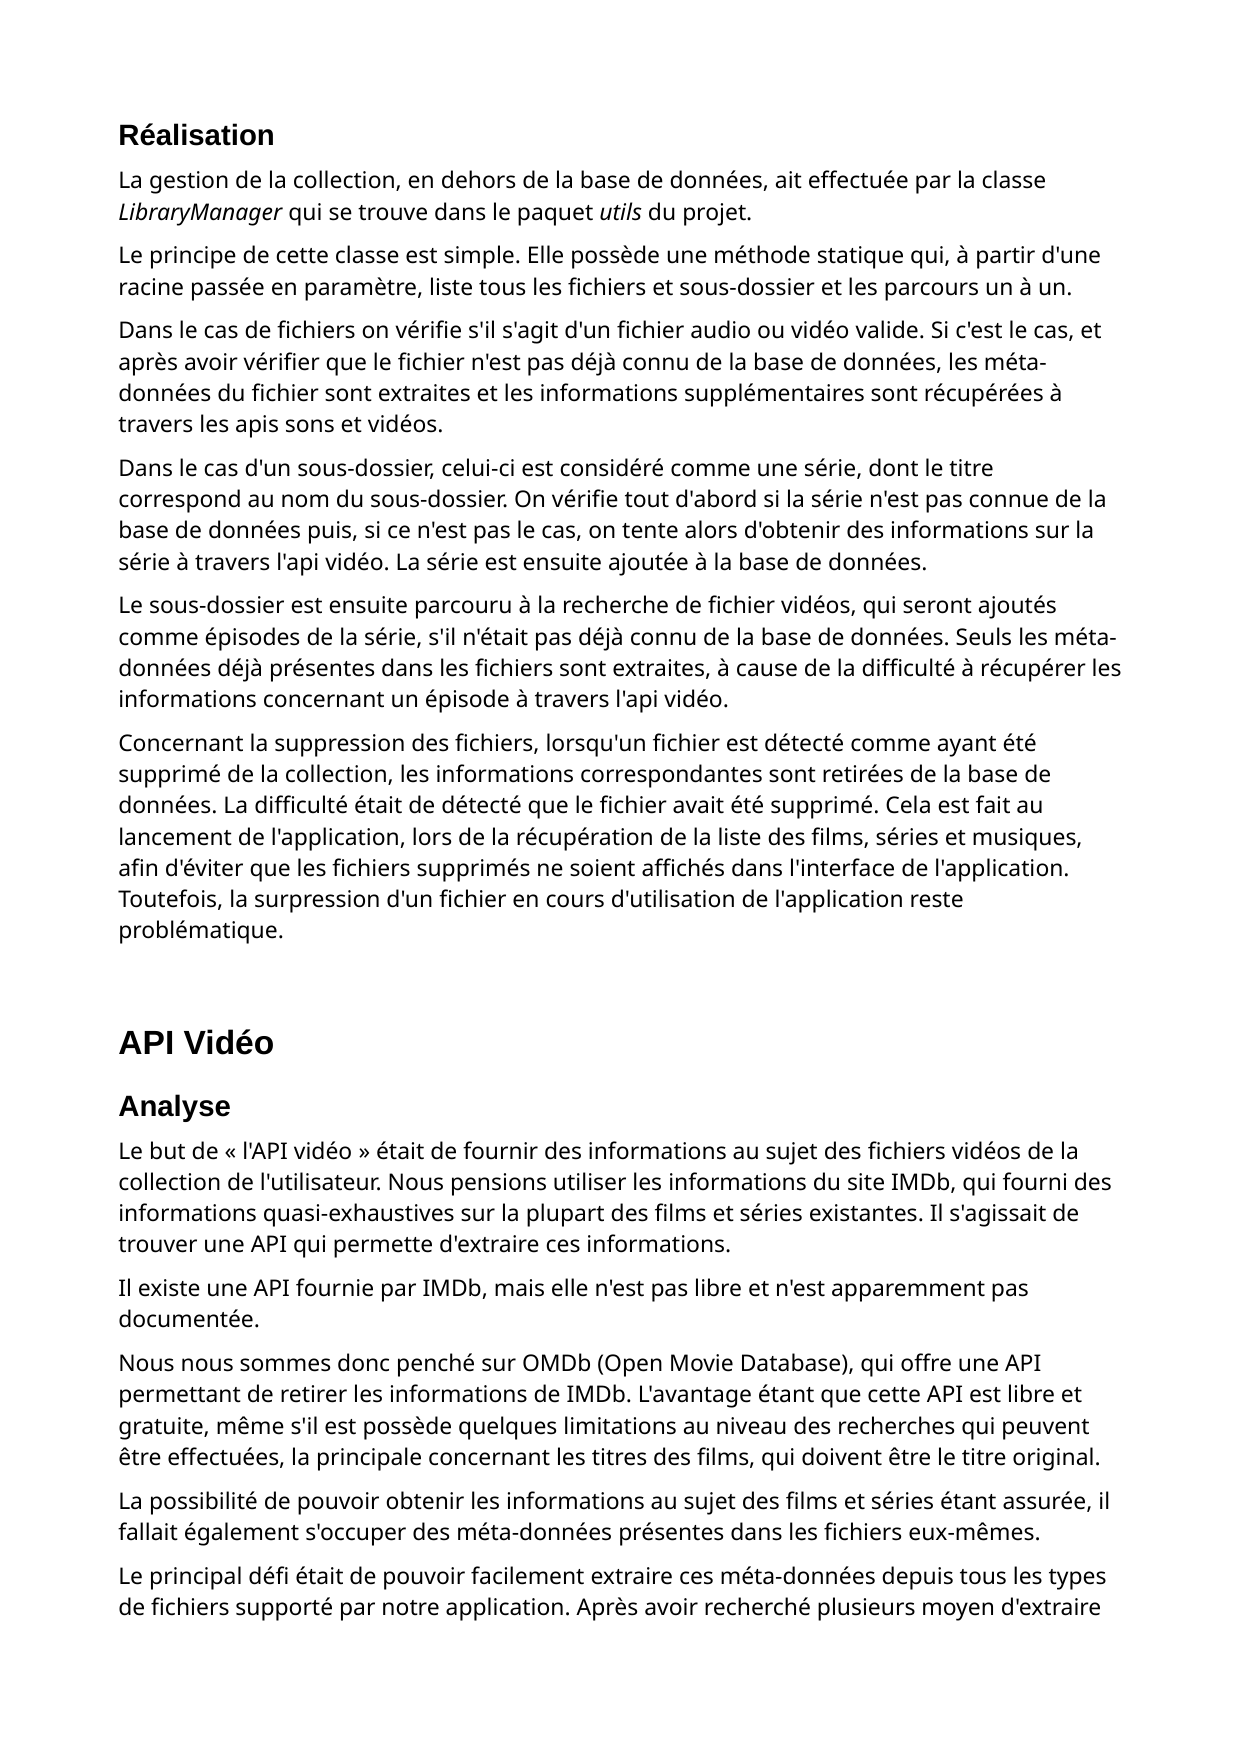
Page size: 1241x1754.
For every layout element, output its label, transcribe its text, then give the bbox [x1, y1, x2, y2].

text Le sous-dossier est ensuite parcouru à la recherche de fichier vidéos, qui seront ajoutés comme épisodes de la série, s'il n'était pas déjà connu de la base de données. Seuls les méta-données déjà présentes dans les fichiers sont extraites, à cause de la difficulté à récupérer les informations concernant un épisode à travers l'api vidéo. [118, 589, 1122, 714]
text Le but de « l'API vidéo » était de fournir des informations au sujet des fichiers vidéos de la collection de l'utilisateur. Nous pensions utiliser les informations du site IMDb, qui fourni des informations quasi-exhaustives sur la plupart des films et séries existantes. Il s'agissait de trouver une API qui permette d'extraire ces informations. [118, 1135, 1122, 1260]
text La gestion de la collection, en dehors de la base de données, ait effectuée par la classe LibraryManager qui se trouve dans le paquet utils du projet. [118, 164, 1122, 227]
subtitle API Vidéo [118, 1023, 1122, 1061]
text Le principal défi était de pouvoir facilement extraire ces méta-données depuis tous les types de fichiers supporté par notre application. Après avoir recherché plusieurs moyen d'extraire [118, 1560, 1122, 1622]
text Il existe une API fournie par IMDb, mais elle n'est pas libre et n'est apparemment pas documentée. [118, 1272, 1122, 1335]
text Dans le cas d'un sous-dossier, celui-ci est considéré comme une série, dont le titre correspond au nom du sous-dossier. On vérifie tout d'abord si la série n'est pas connue de la base de données puis, si ce n'est pas le cas, on tente alors d'obtenir des informations sur la série à travers l'api vidéo. La série est ensuite ajoutée à la base de données. [118, 452, 1122, 577]
text La possibilité de pouvoir obtenir les informations au sujet des films et séries étant assurée, il fallait également s'occuper des méta-données présentes dans les fichiers eux-mêmes. [118, 1485, 1122, 1547]
text Nous nous sommes donc penché sur OMDb (Open Movie Database), qui offre une API permettant de retirer les informations de IMDb. L'avantage étant que cette API est libre et gratuite, même s'il est possède quelques limitations au niveau des recherches qui peuvent être effectuées, la principale concernant les titres des films, qui doivent être le titre original. [118, 1347, 1122, 1472]
subtitle Analyse [118, 1088, 1122, 1122]
text Concernant la suppression des fichiers, lorsqu'un fichier est détecté comme ayant été supprimé de la collection, les informations correspondantes sont retirées de la base de données. La difficulté était de détecté que le fichier avait été supprimé. Cela est fait au lancement de l'application, lors de la récupération de la liste des films, séries et musiques, afin d'éviter que les fichiers supprimés ne soient affichés dans l'interface de l'application. Toutefois, la surpression d'un fichier en cours d'utilisation de l'application reste problématique. [118, 727, 1122, 946]
subtitle Réalisation [118, 118, 1122, 152]
text Le principe de cette classe est simple. Elle possède une méthode statique qui, à partir d'une racine passée en paramètre, liste tous les fichiers et sous-dossier et les parcours un à un. [118, 239, 1122, 302]
text Dans le cas de fichiers on vérifie s'il s'agit d'un fichier audio ou vidéo valide. Si c'est le cas, et après avoir vérifier que le fichier n'est pas déjà connu de la base de données, les méta-données du fichier sont extraites et les informations supplémentaires sont récupérées à travers les apis sons et vidéos. [118, 314, 1122, 439]
